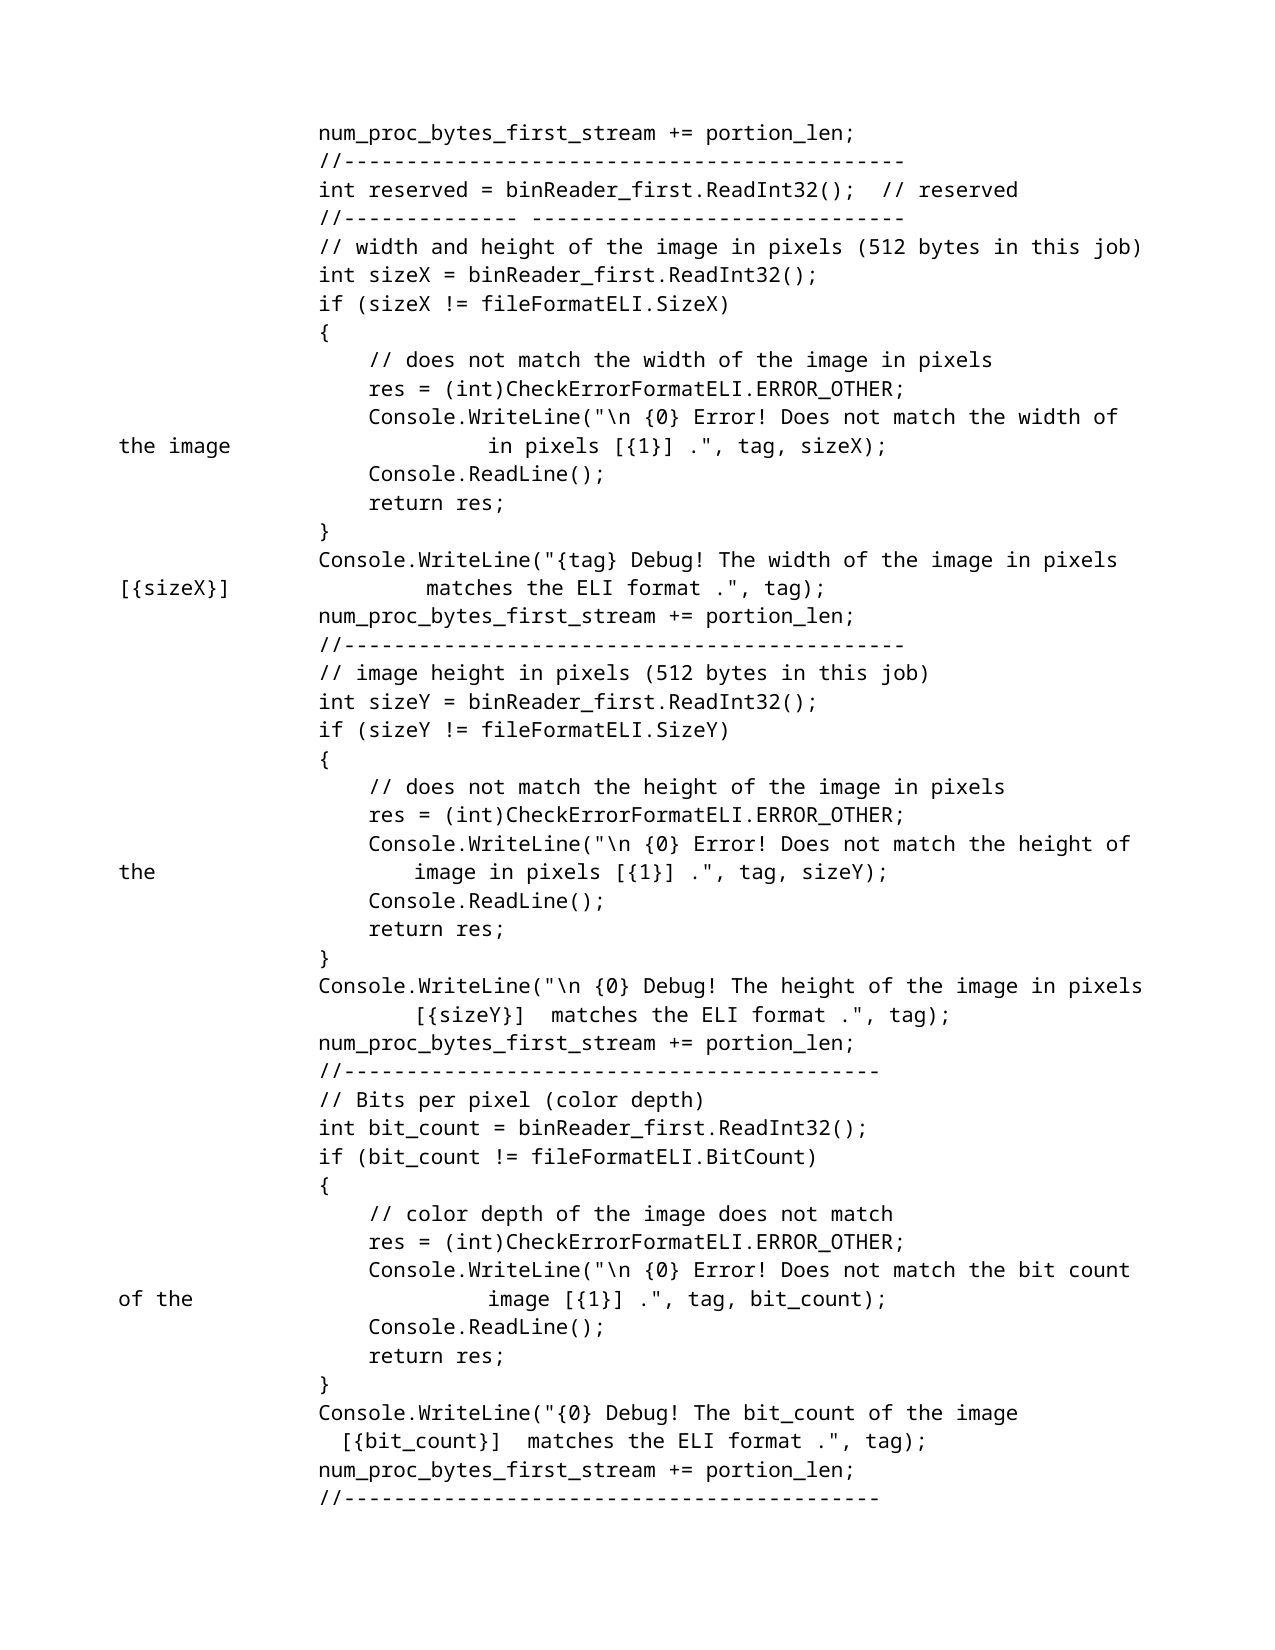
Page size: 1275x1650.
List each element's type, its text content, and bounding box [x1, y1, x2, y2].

text num_proc_bytes_first_stream += portion_len; [118, 118, 1157, 147]
text //------------------------------------------- [118, 1057, 1157, 1085]
text return res; [118, 488, 1157, 516]
text Console.WriteLine("{0} Debug! The bit_count of the image [{bit_count}] matches the ELI format .", tag); [118, 1398, 1157, 1455]
text Console.WriteLine("\n {0} Error! Does not match the height of the image in pixels [{1}] .", tag, sizeY); [118, 829, 1157, 886]
text num_proc_bytes_first_stream += portion_len; [118, 1028, 1157, 1057]
text Console.WriteLine("\n {0} Error! Does not match the bit count of the image [{1}] .", tag, bit_count); [118, 1256, 1157, 1312]
text return res; [118, 1341, 1157, 1369]
text num_proc_bytes_first_stream += portion_len; [118, 1455, 1157, 1483]
text Console.WriteLine("\n {0} Debug! The height of the image in pixels [{sizeY}] matches the ELI format .", tag); [118, 971, 1157, 1028]
text } [118, 943, 1157, 971]
text res = (int)CheckErrorFormatELI.ERROR_OTHER; [118, 801, 1157, 829]
text int sizeY = binReader_first.ReadInt32(); [118, 687, 1157, 715]
text if (bit_count != fileFormatELI.BitCount) [118, 1142, 1157, 1170]
text { [118, 1170, 1157, 1199]
text // Bits per pixel (color depth) [118, 1085, 1157, 1113]
text //--------------------------------------------- [118, 630, 1157, 658]
text } [118, 516, 1157, 545]
text Console.ReadLine(); [118, 1312, 1157, 1341]
text int sizeX = binReader_first.ReadInt32(); [118, 260, 1157, 289]
text // does not match the height of the image in pixels [118, 772, 1157, 801]
text { [118, 744, 1157, 772]
text //------------------------------------------- [118, 1483, 1157, 1512]
text if (sizeY != fileFormatELI.SizeY) [118, 715, 1157, 744]
text res = (int)CheckErrorFormatELI.ERROR_OTHER; [118, 1227, 1157, 1256]
text Console.WriteLine("\n {0} Error! Does not match the width of the image in pixels [{1}] .", tag, sizeX); [118, 402, 1157, 459]
text Console.WriteLine("{tag} Debug! The width of the image in pixels [{sizeX}] matches the ELI format .", tag); [118, 545, 1157, 602]
text } [118, 1369, 1157, 1398]
text Console.ReadLine(); [118, 459, 1157, 488]
text if (sizeX != fileFormatELI.SizeX) [118, 289, 1157, 317]
text num_proc_bytes_first_stream += portion_len; [118, 602, 1157, 630]
text return res; [118, 914, 1157, 943]
text int bit_count = binReader_first.ReadInt32(); [118, 1113, 1157, 1142]
text // image height in pixels (512 bytes in this job) [118, 658, 1157, 687]
text // does not match the width of the image in pixels [118, 346, 1157, 374]
text res = (int)CheckErrorFormatELI.ERROR_OTHER; [118, 374, 1157, 402]
text Console.ReadLine(); [118, 886, 1157, 914]
text //-------------- ------------------------------ [118, 203, 1157, 232]
text int reserved = binReader_first.ReadInt32(); // reserved [118, 175, 1157, 203]
text //--------------------------------------------- [118, 147, 1157, 175]
text // width and height of the image in pixels (512 bytes in this job) [118, 232, 1157, 260]
text // color depth of the image does not match [118, 1199, 1157, 1227]
text { [118, 317, 1157, 346]
